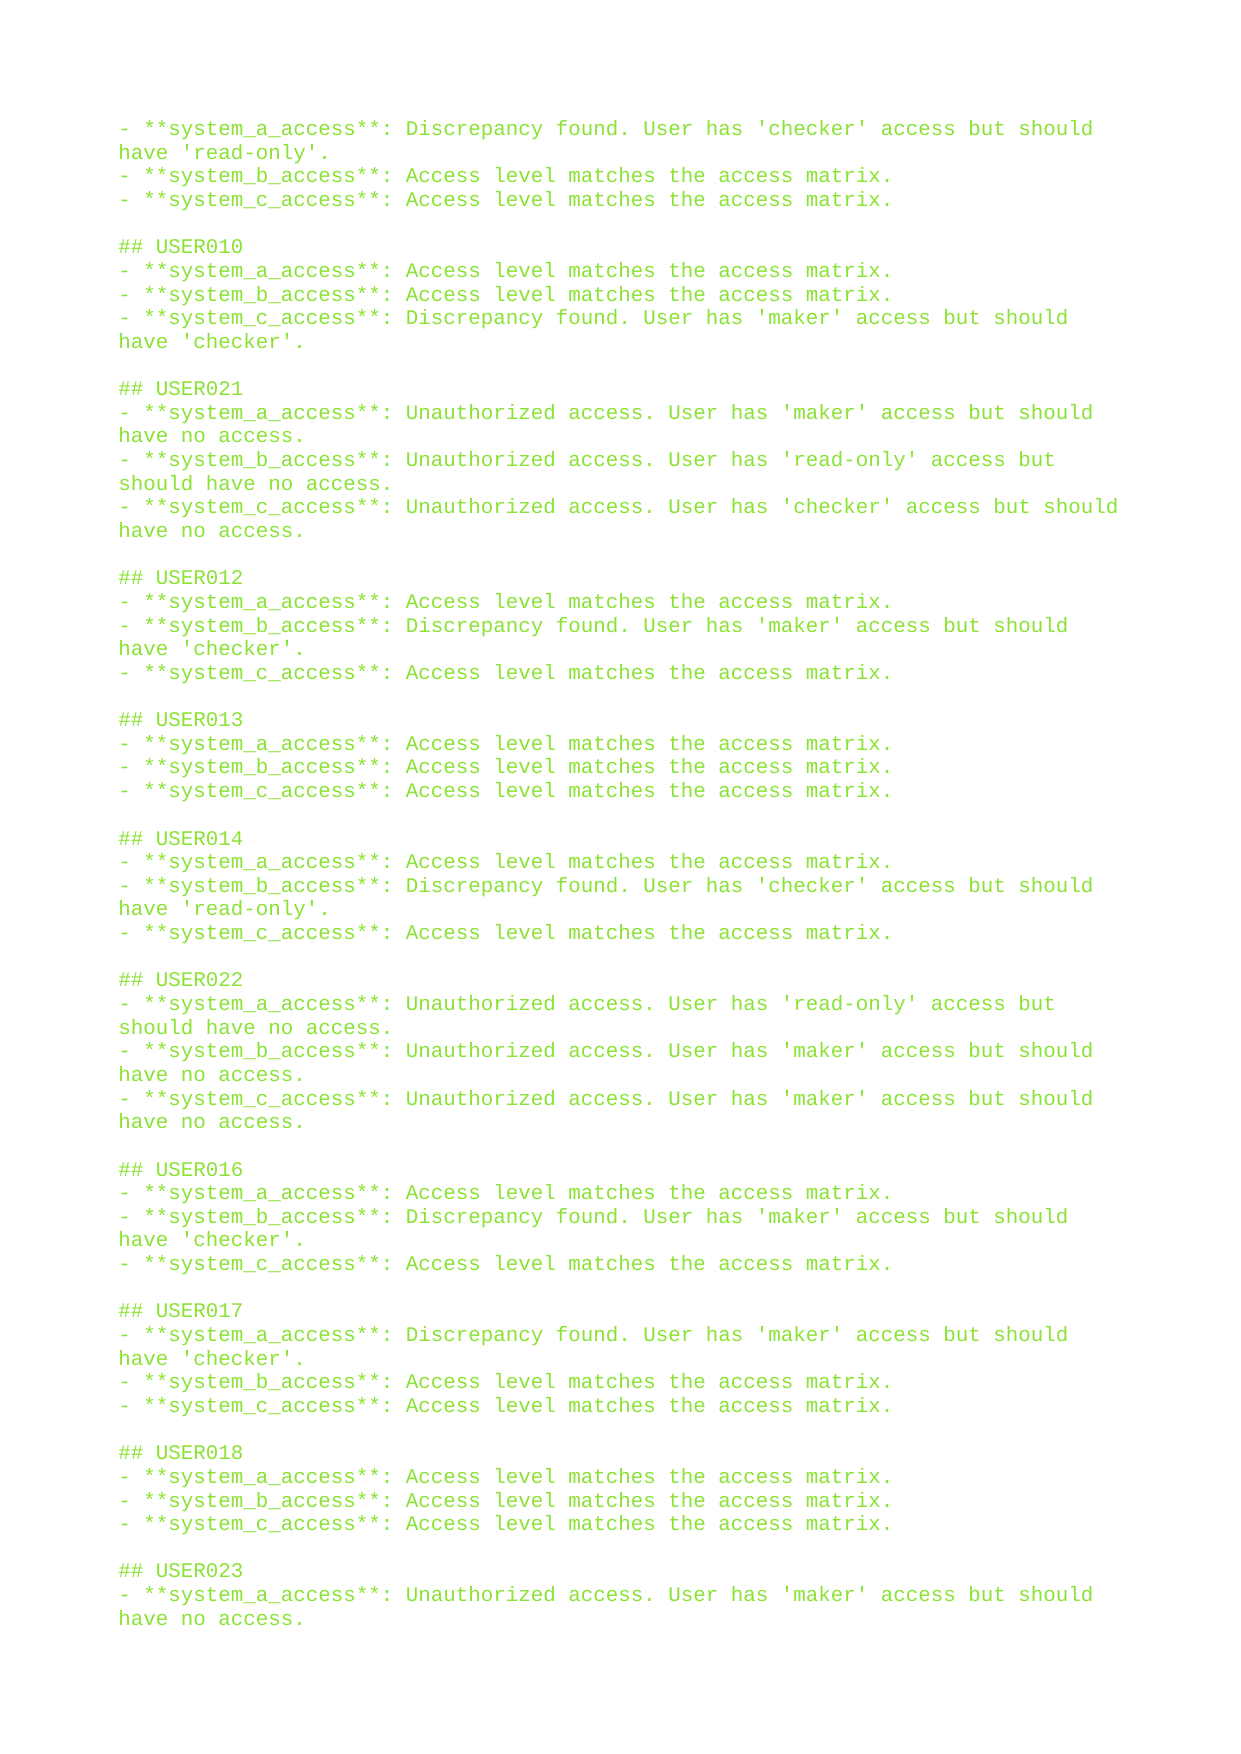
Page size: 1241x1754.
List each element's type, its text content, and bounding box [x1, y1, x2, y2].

text ## USER016 [118, 1158, 1122, 1182]
text - **system_a_access**: Access level matches the access matrix. [118, 1466, 1122, 1489]
text - **system_a_access**: Unauthorized access. User has 'maker' access but should have no access. [118, 402, 1122, 449]
text - **system_b_access**: Access level matches the access matrix. [118, 757, 1122, 780]
text - **system_b_access**: Access level matches the access matrix. [118, 165, 1122, 189]
text ## USER012 [118, 567, 1122, 591]
text - **system_a_access**: Discrepancy found. User has 'checker' access but should have 'read-only'. [118, 118, 1122, 165]
text - **system_a_access**: Discrepancy found. User has 'maker' access but should have 'checker'. [118, 1324, 1122, 1371]
text ## USER014 [118, 827, 1122, 851]
text - **system_a_access**: Access level matches the access matrix. [118, 591, 1122, 615]
text ## USER022 [118, 969, 1122, 993]
text - **system_b_access**: Unauthorized access. User has 'read-only' access but should have no access. [118, 449, 1122, 496]
text - **system_b_access**: Access level matches the access matrix. [118, 1371, 1122, 1395]
text - **system_a_access**: Unauthorized access. User has 'maker' access but should have no access. [118, 1584, 1122, 1631]
text - **system_b_access**: Access level matches the access matrix. [118, 1489, 1122, 1513]
text - **system_c_access**: Access level matches the access matrix. [118, 922, 1122, 946]
text - **system_a_access**: Access level matches the access matrix. [118, 733, 1122, 757]
text - **system_b_access**: Discrepancy found. User has 'maker' access but should have 'checker'. [118, 615, 1122, 662]
text - **system_c_access**: Discrepancy found. User has 'maker' access but should have 'checker'. [118, 307, 1122, 354]
text - **system_a_access**: Access level matches the access matrix. [118, 851, 1122, 875]
text - **system_a_access**: Unauthorized access. User has 'read-only' access but should have no access. [118, 993, 1122, 1040]
text - **system_a_access**: Access level matches the access matrix. [118, 260, 1122, 284]
text - **system_c_access**: Access level matches the access matrix. [118, 662, 1122, 686]
text - **system_c_access**: Access level matches the access matrix. [118, 189, 1122, 213]
text ## USER017 [118, 1300, 1122, 1324]
text - **system_c_access**: Unauthorized access. User has 'checker' access but should have no access. [118, 496, 1122, 544]
text - **system_c_access**: Access level matches the access matrix. [118, 780, 1122, 804]
text ## USER021 [118, 378, 1122, 402]
text - **system_b_access**: Discrepancy found. User has 'maker' access but should have 'checker'. [118, 1206, 1122, 1253]
text ## USER023 [118, 1561, 1122, 1584]
text - **system_a_access**: Access level matches the access matrix. [118, 1182, 1122, 1206]
text - **system_c_access**: Access level matches the access matrix. [118, 1395, 1122, 1419]
text - **system_c_access**: Access level matches the access matrix. [118, 1513, 1122, 1537]
text - **system_c_access**: Unauthorized access. User has 'maker' access but should have no access. [118, 1088, 1122, 1135]
text ## USER013 [118, 709, 1122, 733]
text - **system_c_access**: Access level matches the access matrix. [118, 1253, 1122, 1277]
text ## USER018 [118, 1442, 1122, 1466]
text ## USER010 [118, 236, 1122, 260]
text - **system_b_access**: Unauthorized access. User has 'maker' access but should have no access. [118, 1040, 1122, 1088]
text - **system_b_access**: Discrepancy found. User has 'checker' access but should have 'read-only'. [118, 875, 1122, 922]
text - **system_b_access**: Access level matches the access matrix. [118, 284, 1122, 307]
